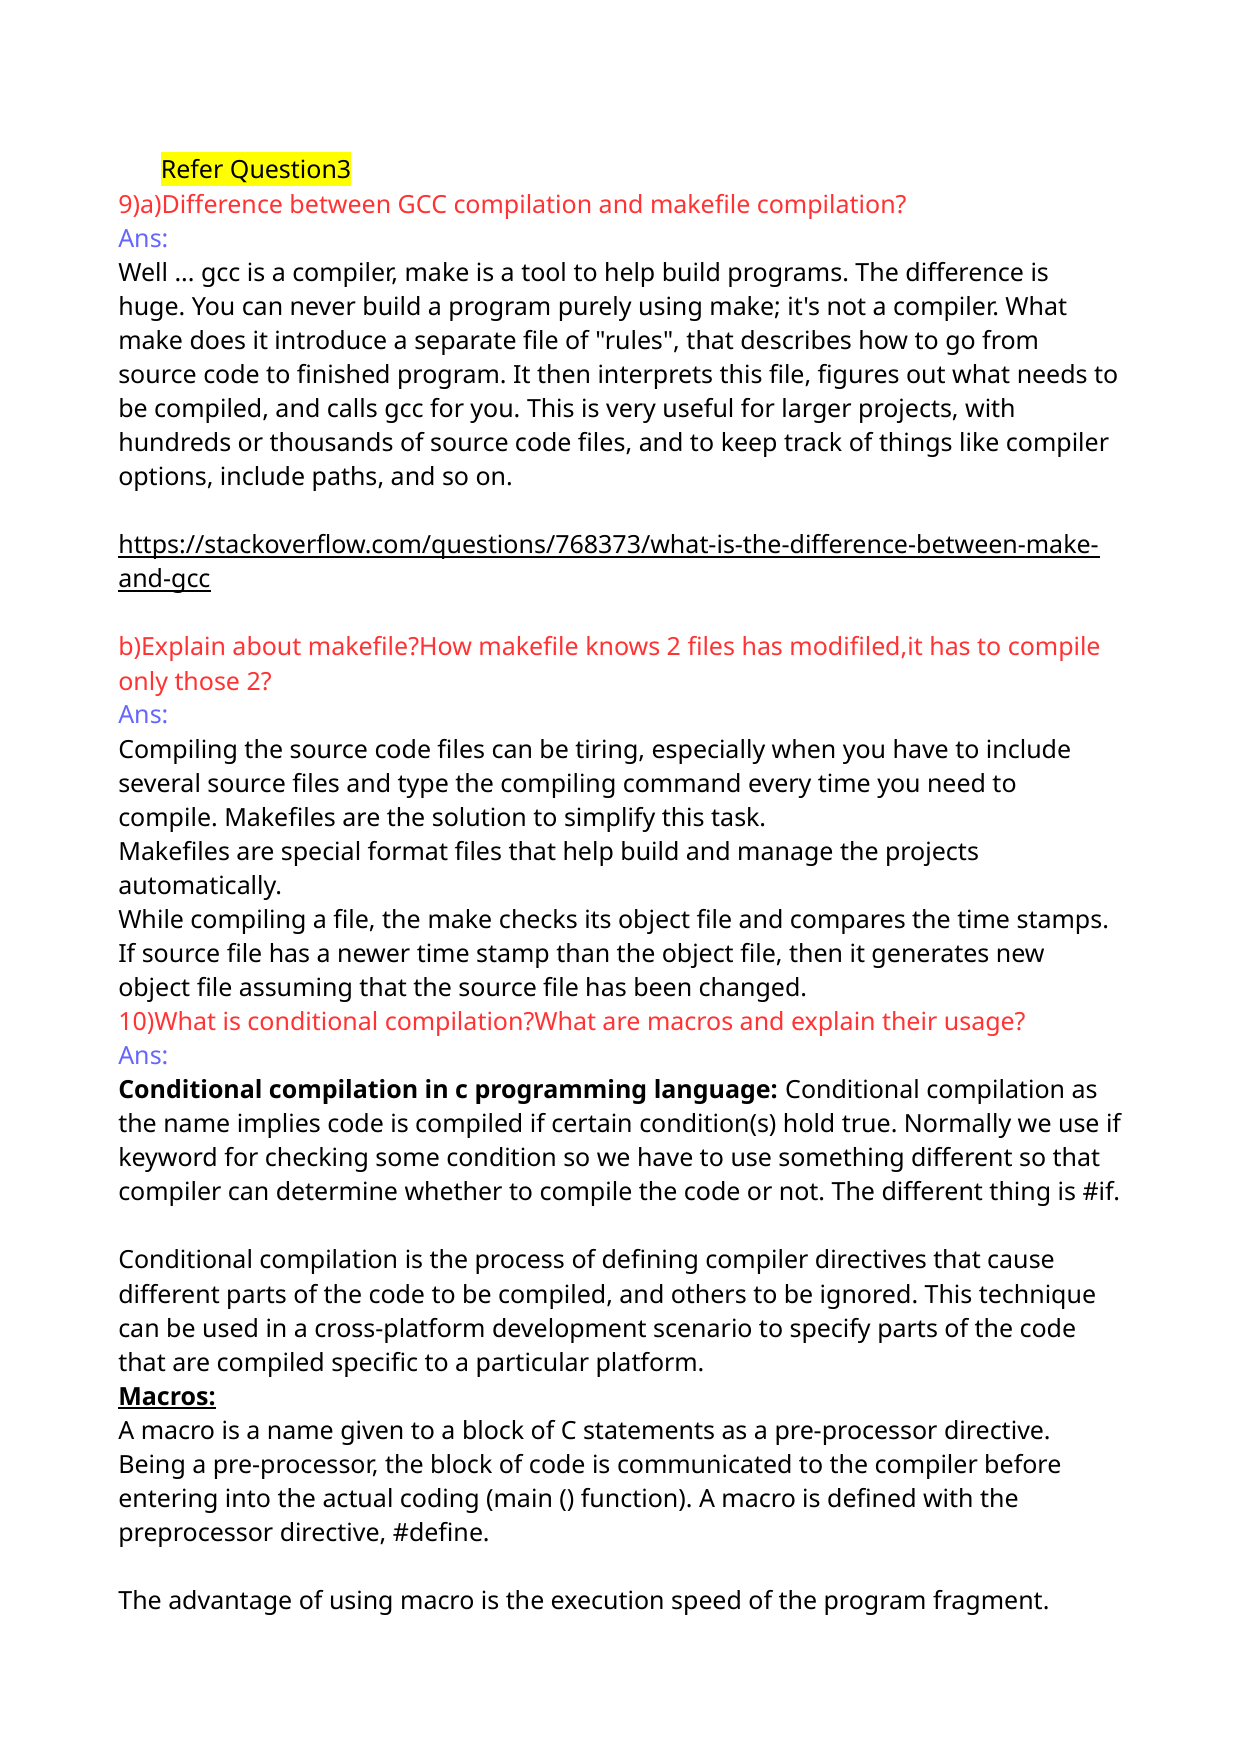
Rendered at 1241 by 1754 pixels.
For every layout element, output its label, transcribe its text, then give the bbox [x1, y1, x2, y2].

text Conditional compilation in c programming language: Conditional compilation as the name implies code is compiled if certain condition(s) hold true. Normally we use if keyword for checking some condition so we have to use something different so that compiler can determine whether to compile the code or not. The different thing is #if. [118, 1072, 1122, 1208]
text 10)What is conditional compilation?What are macros and explain their usage? [118, 1004, 1122, 1038]
text Ans: [118, 220, 1122, 254]
text Ans: [118, 1038, 1122, 1072]
text Macros: [118, 1378, 1122, 1412]
text Conditional compilation is the process of defining compiler directives that cause different parts of the code to be compiled, and others to be ignored. This technique can be used in a cross-platform development scenario to specify parts of the code that are compiled specific to a particular platform. [118, 1242, 1122, 1378]
text Compiling the source code files can be tiring, especially when you have to include several source files and type the compiling command every time you need to compile. Makefiles are the solution to simplify this task. [118, 731, 1122, 833]
text 9)a)Difference between GCC compilation and makefile compilation? [118, 186, 1122, 220]
text A macro is a name given to a block of C statements as a pre-processor directive. Being a pre-processor, the block of code is communicated to the compiler before entering into the actual coding (main () function). A macro is defined with the preprocessor directive, #define. The advantage of using macro is the execution speed of the program fragment. [118, 1412, 1122, 1617]
text While compiling a file, the make checks its object file and compares the time stamps. If source file has a newer time stamp than the object file, then it generates new object file assuming that the source file has been changed. [118, 902, 1122, 1004]
text Ans: [118, 697, 1122, 731]
text Makefiles are special format files that help build and manage the projects automatically. [118, 833, 1122, 902]
text b)Explain about makefile?How makefile knows 2 files has modifiled,it has to compile only those 2? [118, 629, 1122, 697]
text Refer Question3 [118, 152, 1122, 186]
text Well ... gcc is a compiler, make is a tool to help build programs. The difference is huge. You can never build a program purely using make; it's not a compiler. What make does it introduce a separate file of "rules", that describes how to go from source code to finished program. It then interprets this file, figures out what needs to be compiled, and calls gcc for you. This is very useful for larger projects, with hundreds or thousands of source code files, and to keep track of things like compiler options, include paths, and so on. [118, 254, 1122, 493]
text https://stackoverflow.com/questions/768373/what-is-the-difference-between-make-and-gcc [118, 527, 1122, 595]
